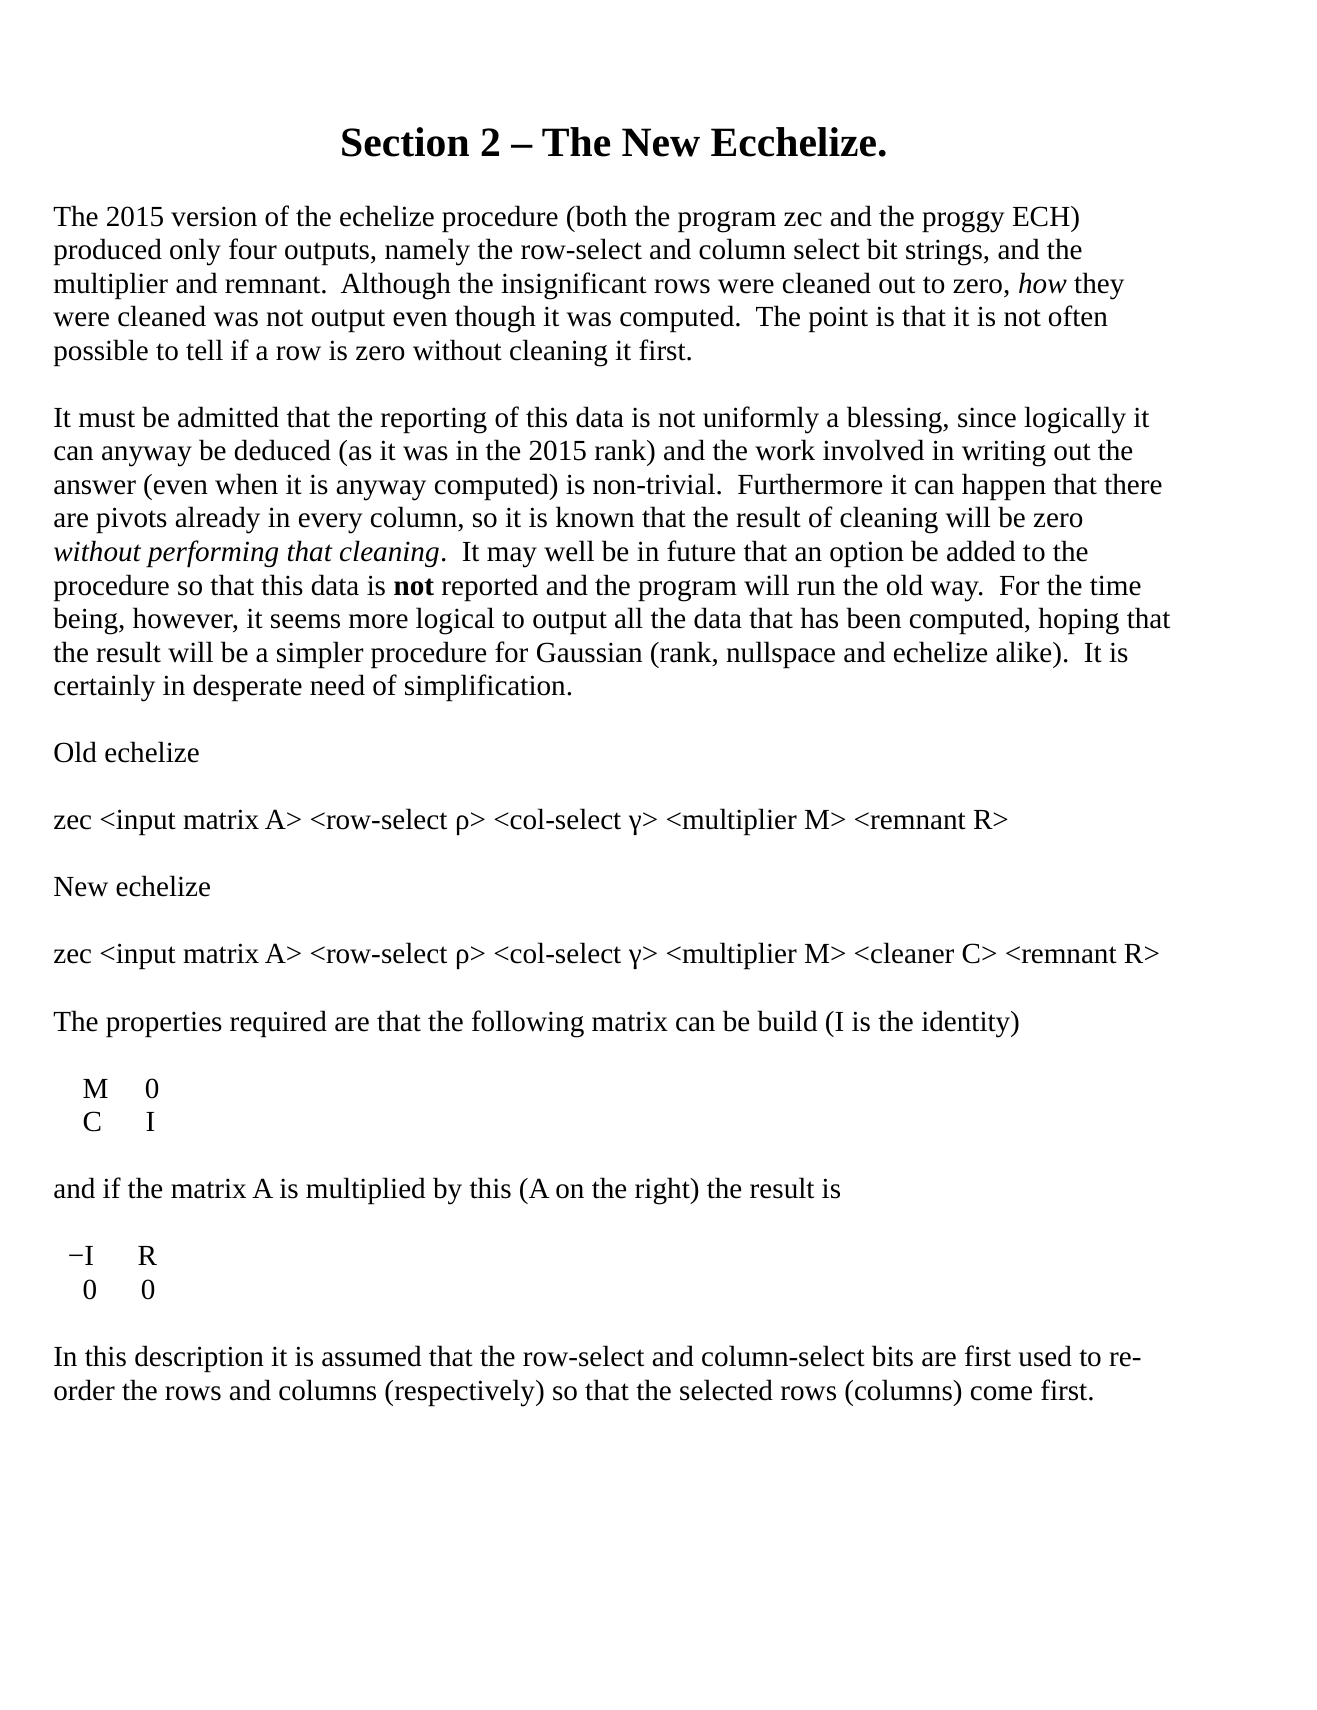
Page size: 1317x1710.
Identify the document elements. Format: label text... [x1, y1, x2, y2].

text 0 0 [53, 1272, 1174, 1306]
text C I [53, 1104, 1174, 1138]
text −I R [53, 1238, 1174, 1272]
text zec <input matrix A> <row-select ρ> <col-select γ> <multiplier M> <remnant R> [53, 802, 1174, 836]
text Section 2 – The New Ecchelize. [53, 117, 1174, 165]
text It must be admitted that the reporting of this data is not uniformly a blessing, since logically it can anyway be deduced (as it was in the 2015 rank) and the work involved in writing out the answer (even when it is anyway computed) is non-trivial. Furthermore it can happen that there are pivots already in every column, so it is known that the result of cleaning will be zero without performing that cleaning. It may well be in future that an option be added to the procedure so that this data is not reported and the program will run the old way. For the time being, however, it seems more logical to output all the data that has been computed, hoping that the result will be a simpler procedure for Gaussian (rank, nullspace and echelize alike). It is certainly in desperate need of simplification. [53, 400, 1174, 702]
text In this description it is assumed that the row-select and column-select bits are first used to re-order the rows and columns (respectively) so that the selected rows (columns) come first. [53, 1339, 1174, 1406]
text The 2015 version of the echelize procedure (both the program zec and the proggy ECH) produced only four outputs, namely the row-select and column select bit strings, and the multiplier and remnant. Although the insignificant rows were cleaned out to zero, how they were cleaned was not output even though it was computed. The point is that it is not often possible to tell if a row is zero without cleaning it first. [53, 199, 1174, 366]
text and if the matrix A is multiplied by this (A on the right) the result is [53, 1171, 1174, 1205]
text New echelize [53, 869, 1174, 903]
text M 0 [53, 1071, 1174, 1104]
text zec <input matrix A> <row-select ρ> <col-select γ> <multiplier M> <cleaner C> <remnant R> [53, 937, 1174, 970]
text The properties required are that the following matrix can be build (I is the identity) [53, 1004, 1174, 1037]
text Old echelize [53, 735, 1174, 769]
